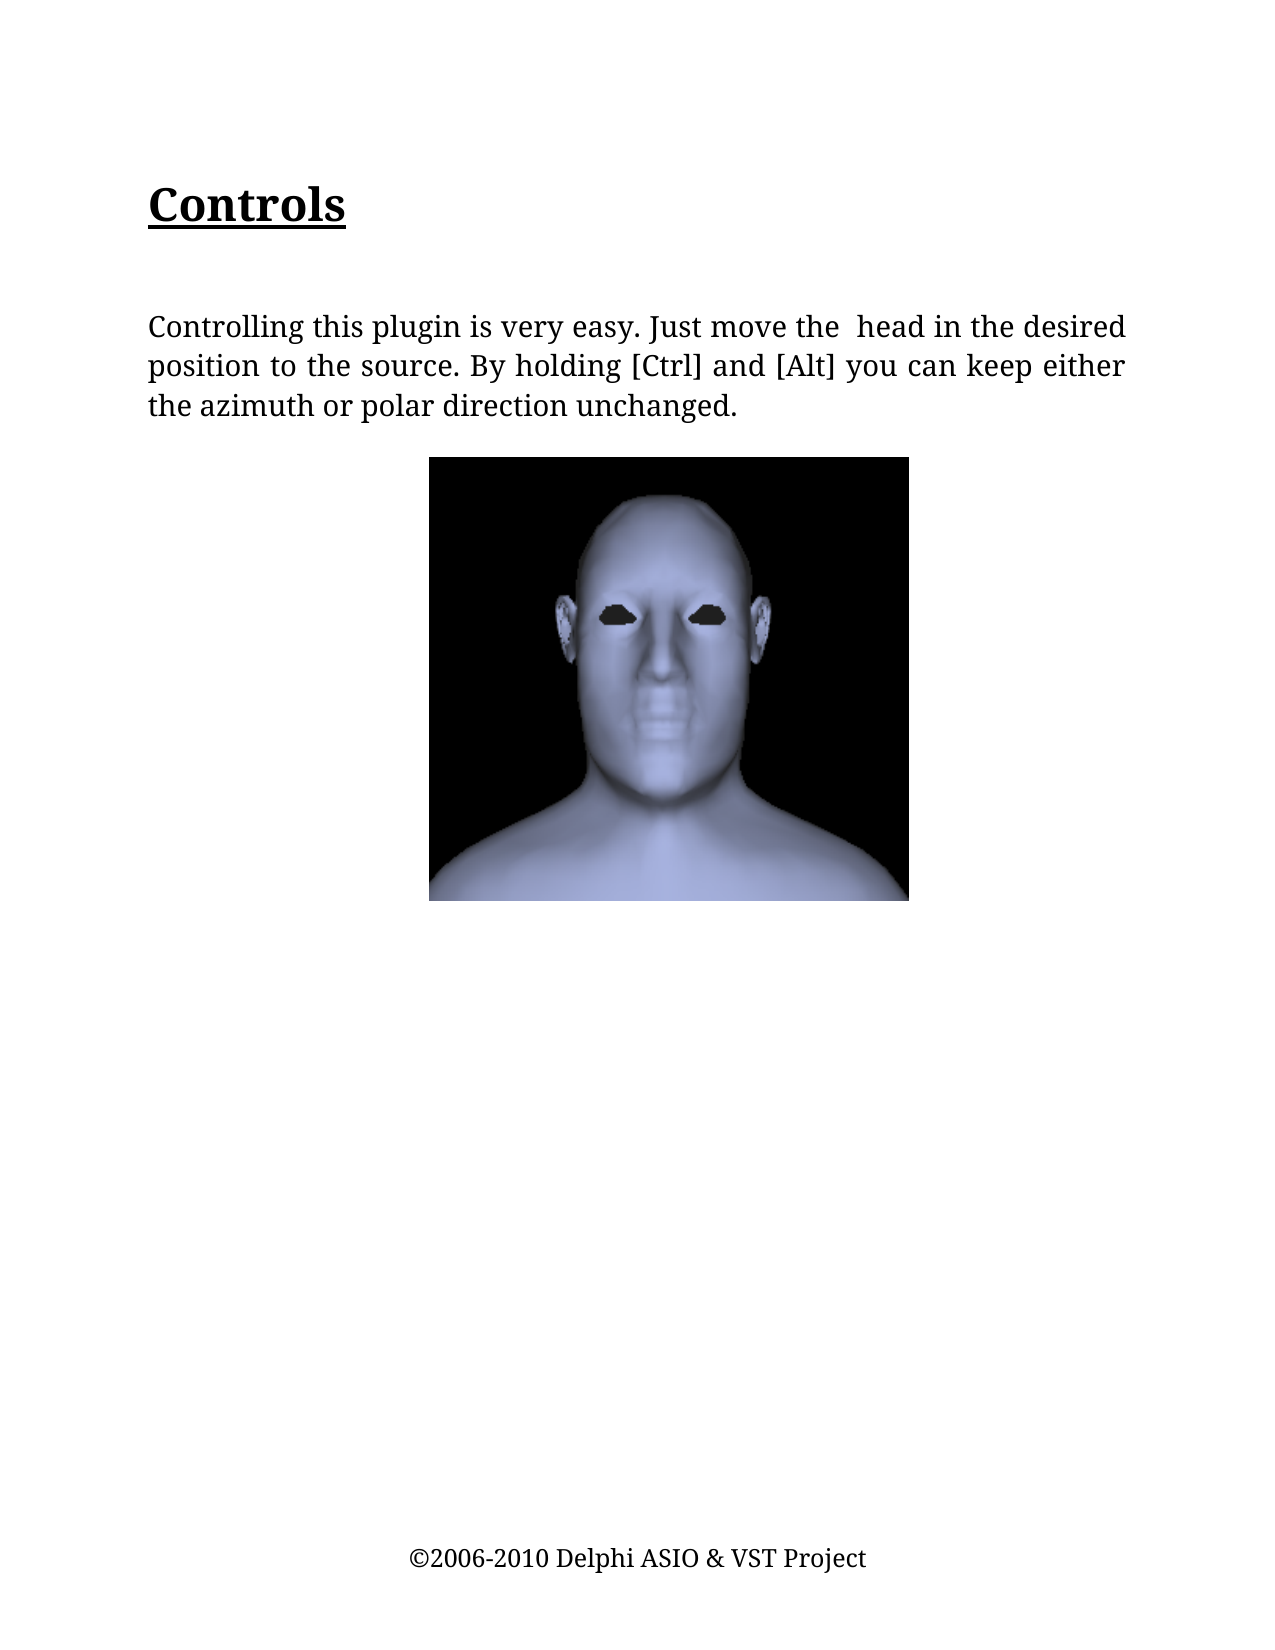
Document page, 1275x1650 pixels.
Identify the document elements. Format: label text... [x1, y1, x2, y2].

text Controlling this plugin is very easy. Just move the head in the desired position to the source. By holding [Ctrl] and [Alt] you can keep either the azimuth or polar direction unchanged. [148, 306, 1127, 425]
subtitle Controls [148, 173, 1127, 235]
picture [429, 457, 909, 901]
